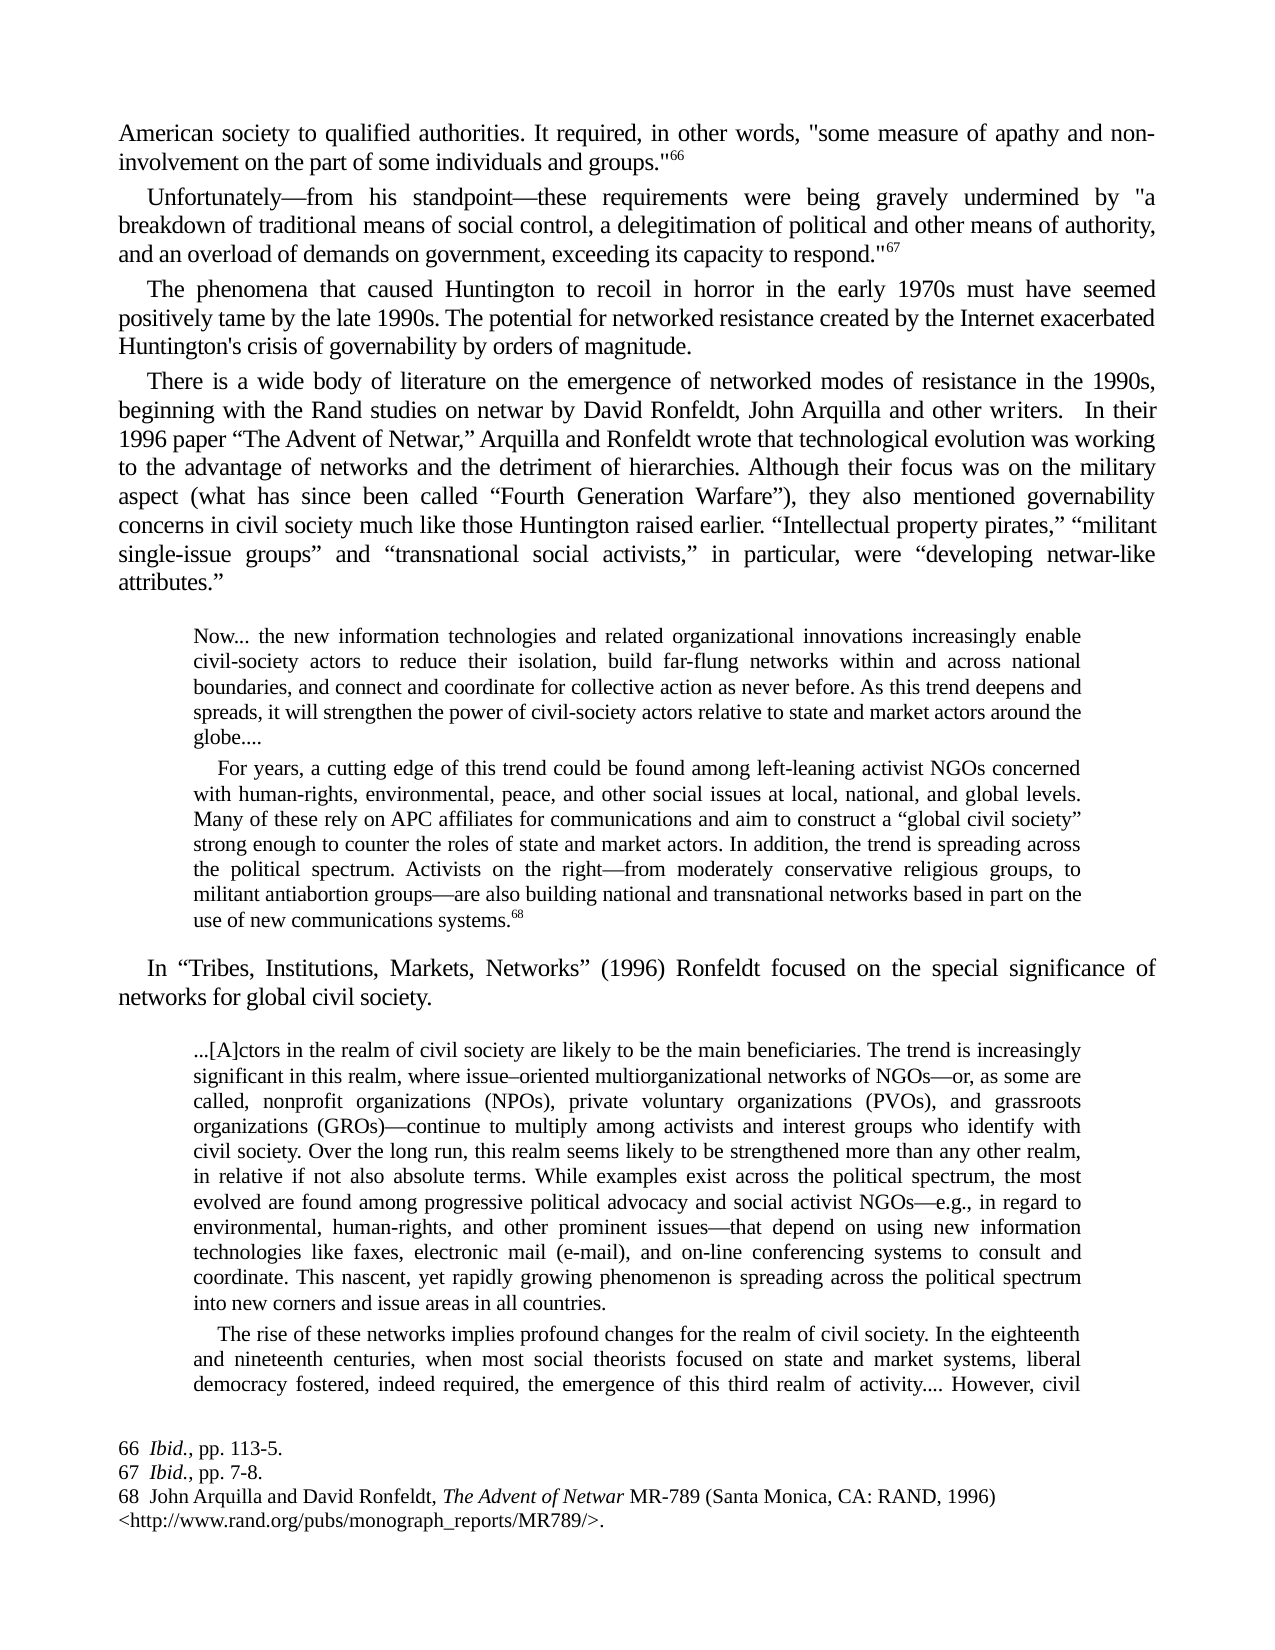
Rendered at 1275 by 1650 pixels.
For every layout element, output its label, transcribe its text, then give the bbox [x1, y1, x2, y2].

text Ibid., pp. 7-8. [118, 1460, 1157, 1484]
text There is a wide body of literature on the emergence of networked modes of resistance in the 1990s, beginning with the Rand studies on netwar by David Ronfeldt, John Arquilla and other writers. In their 1996 paper “The Advent of Netwar,” Arquilla and Ronfeldt wrote that technological evolution was working to the advantage of networks and the detriment of hierarchies. Although their focus was on the military aspect (what has since been called “Fourth Generation Warfare”), they also mentioned governability concerns in civil society much like those Huntington raised earlier. “Intellectual property pirates,” “militant single-issue groups” and “transnational social activists,” in particular, were “developing netwar-like attributes.” [118, 366, 1157, 596]
text Unfortunately—from his standpoint—these requirements were being gravely undermined by "a breakdown of traditional means of social control, a delegitimation of political and other means of authority, and an overload of demands on government, exceeding its capacity to respond." [118, 182, 1157, 268]
text Now... the new information technologies and related organizational innovations increasingly enable civil-society actors to reduce their isolation, build far-flung networks within and across national boundaries, and connect and coordinate for collective action as never before. As this trend deepens and spreads, it will strengthen the power of civil-society actors relative to state and market actors around the globe.... [193, 623, 1082, 749]
text The phenomena that caused Huntington to recoil in horror in the early 1970s must have seemed positively tame by the late 1990s. The potential for networked resistance created by the Internet exacerbated Huntington's crisis of governability by orders of magnitude. [118, 274, 1157, 360]
text The rise of these networks implies profound changes for the realm of civil society. In the eighteenth and nineteenth centuries, when most social theorists focused on state and market systems, liberal democracy fostered, indeed required, the emergence of this third realm of activity.... However, civil [193, 1321, 1082, 1396]
text In “Tribes, Institutions, Markets, Networks” (1996) Ronfeldt focused on the special significance of networks for global civil society. [118, 953, 1157, 1010]
text ...[A]ctors in the realm of civil society are likely to be the main beneficiaries. The trend is increasingly significant in this realm, where issue–oriented multiorganizational networks of NGOs—or, as some are called, nonprofit organizations (NPOs), private voluntary organizations (PVOs), and grassroots organizations (GROs)—continue to multiply among activists and interest groups who identify with civil society. Over the long run, this realm seems likely to be strengthened more than any other realm, in relative if not also absolute terms. While examples exist across the political spectrum, the most evolved are found among progressive political advocacy and social activist NGOs—e.g., in regard to environmental, human-rights, and other prominent issues—that depend on using new information technologies like faxes, electronic mail (e-mail), and on-line conferencing systems to consult and coordinate. This nascent, yet rapidly growing phenomenon is spreading across the political spectrum into new corners and issue areas in all countries. [193, 1037, 1082, 1315]
text American society to qualified authorities. It required, in other words, "some measure of apathy and non-involvement on the part of some individuals and groups." [118, 118, 1157, 176]
text John Arquilla and David Ronfeldt, The Advent of Netwar MR-789 (Santa Monica, CA: RAND, 1996) <http://www.rand.org/pubs/monograph_reports/MR789/>. [118, 1484, 1157, 1532]
text For years, a cutting edge of this trend could be found among left-leaning activist NGOs concerned with human-rights, environmental, peace, and other social issues at local, national, and global levels. Many of these rely on APC affiliates for communications and aim to construct a “global civil society” strong enough to counter the roles of state and market actors. In addition, the trend is spreading across the political spectrum. Activists on the right—from moderately conservative religious groups, to militant antiabortion groups—are also building national and transnational networks based in part on the use of new communications systems. [193, 755, 1082, 932]
text Ibid., pp. 113-5. [118, 1436, 1157, 1460]
